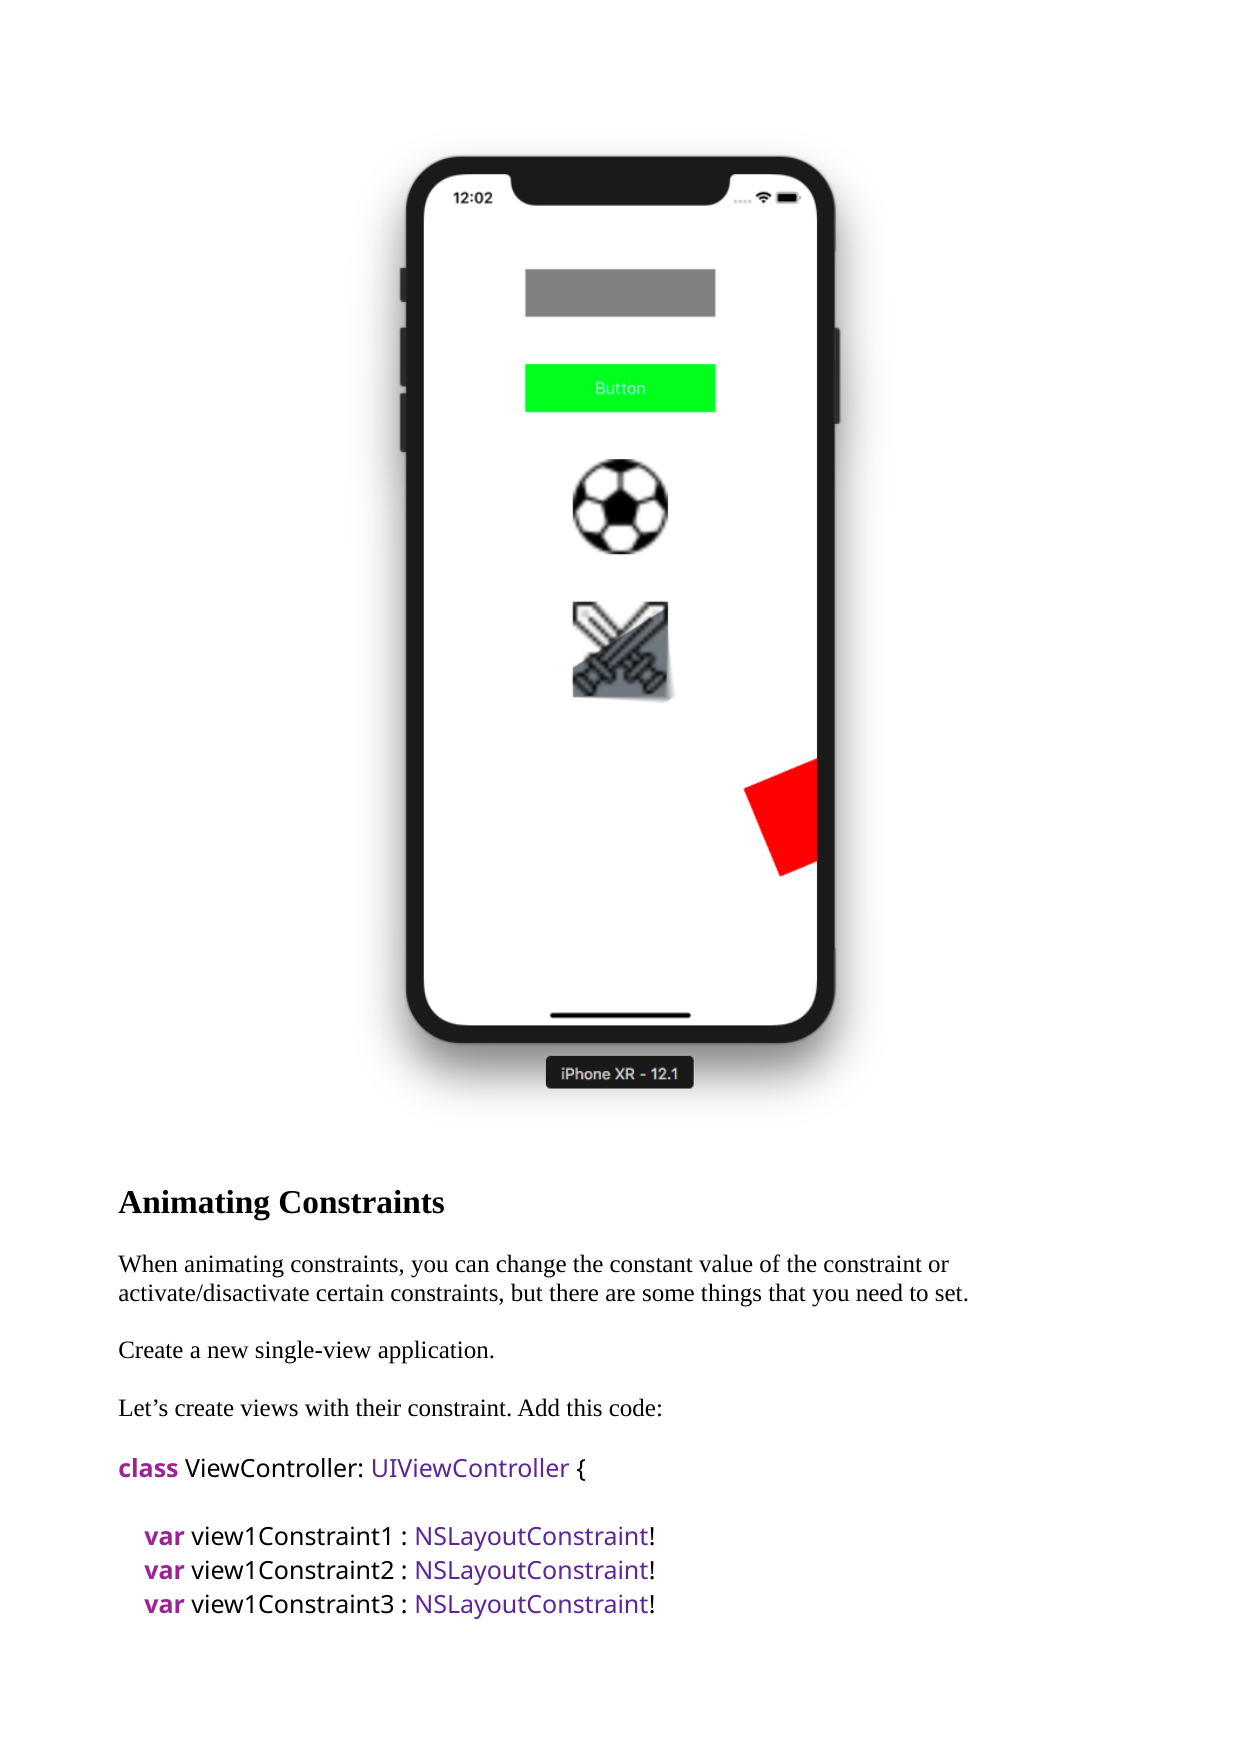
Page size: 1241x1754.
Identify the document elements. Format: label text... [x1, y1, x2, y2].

text Let’s create views with their constraint. Add this code: [118, 1393, 1122, 1421]
picture [330, 118, 911, 1138]
text var view1Constraint2 : NSLayoutConstraint! [118, 1552, 1122, 1586]
text When animating constraints, you can change the constant value of the constraint or activate/disactivate certain constraints, but there are some things that you need to set. [118, 1249, 1122, 1306]
text class ViewController: UIViewController { [118, 1450, 1122, 1484]
text var view1Constraint1 : NSLayoutConstraint! [118, 1518, 1122, 1552]
text var view1Constraint3 : NSLayoutConstraint! [118, 1586, 1122, 1621]
text Animating Constraints [118, 1182, 1122, 1220]
text Create a new single-view application. [118, 1335, 1122, 1364]
